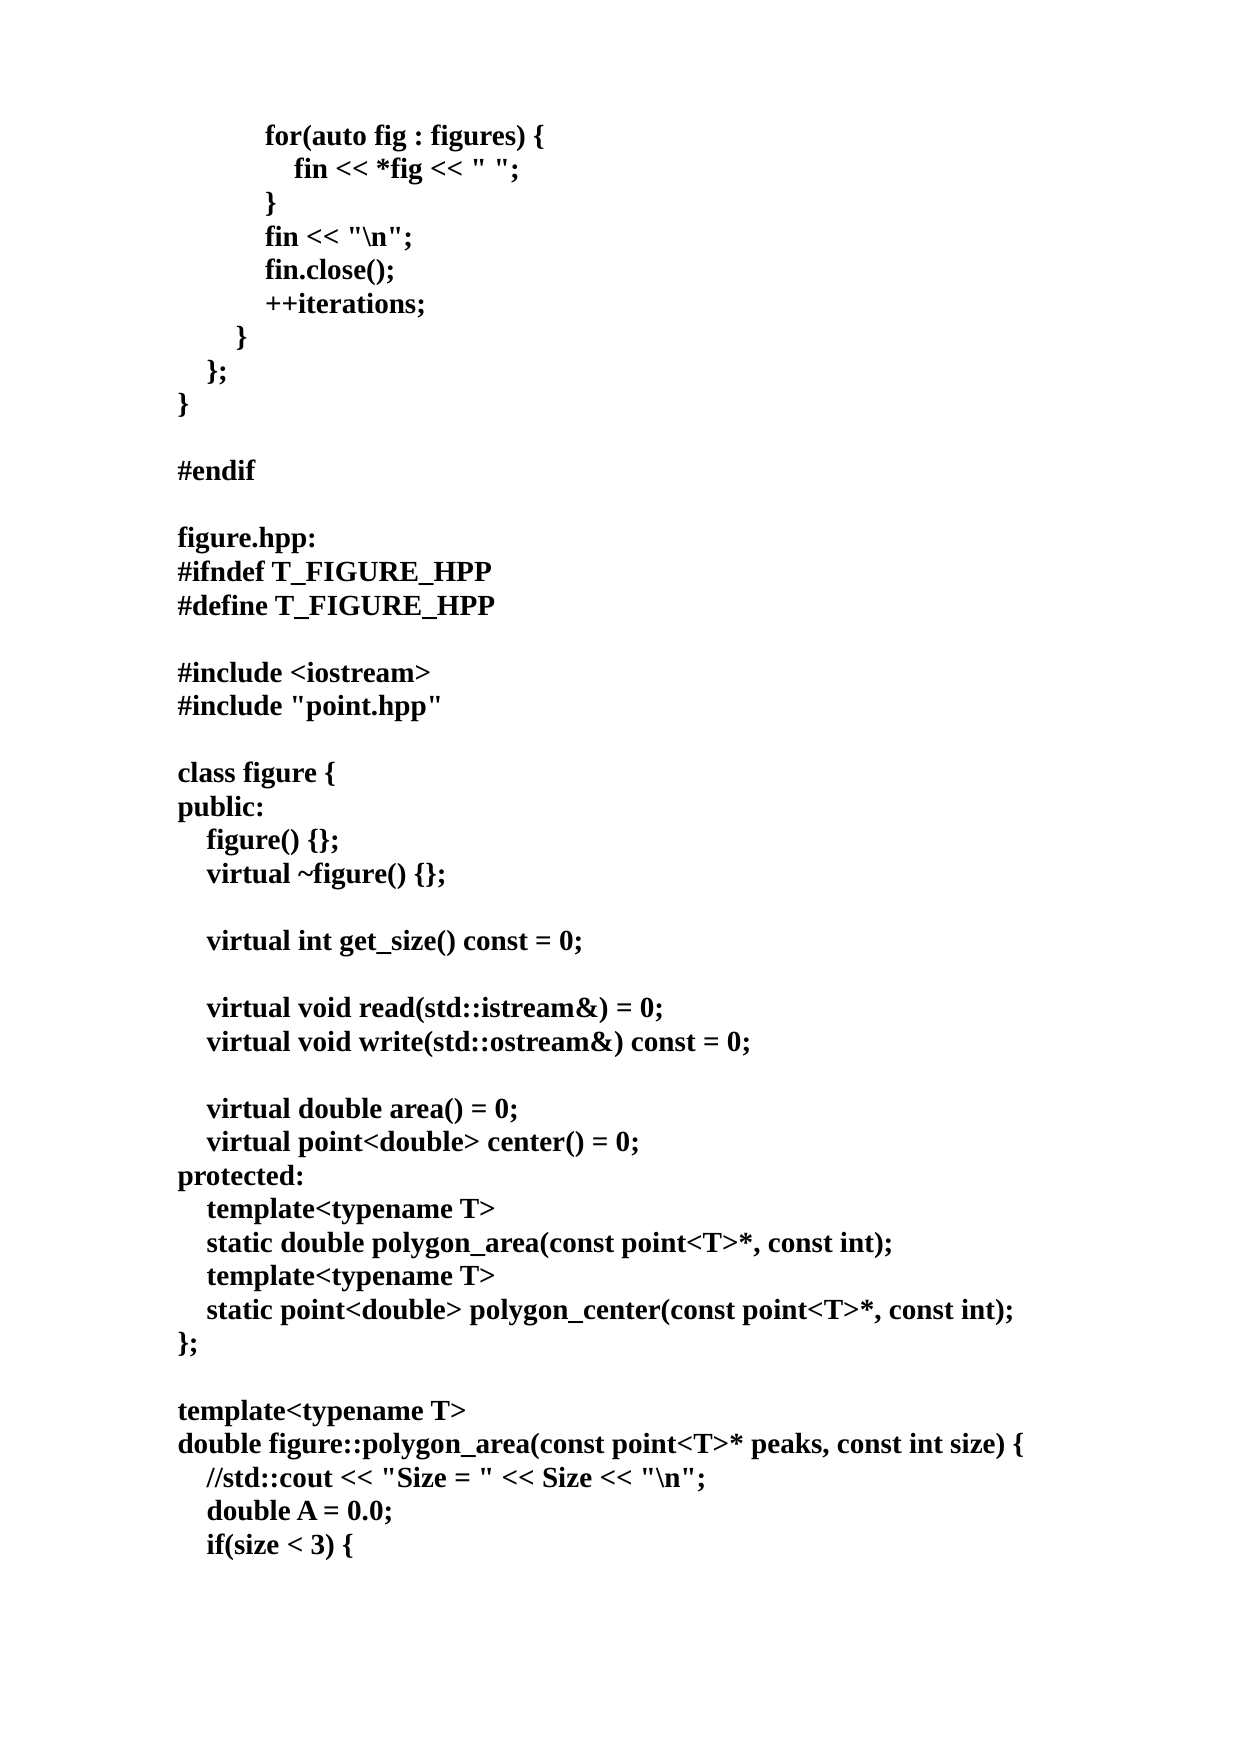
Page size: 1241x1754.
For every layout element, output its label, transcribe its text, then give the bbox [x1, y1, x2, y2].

text double figure::polygon_area(const point<T>* peaks, const int size) { [177, 1426, 1152, 1460]
text double A = 0.0; [177, 1493, 1152, 1527]
text } [177, 185, 1152, 219]
text for(auto fig : figures) { [177, 118, 1152, 152]
text template<typename T> [177, 1393, 1152, 1426]
text }; [177, 353, 1152, 386]
text //std::cout << "Size = " << Size << "\n"; [177, 1460, 1152, 1493]
text virtual void read(std::istream&) = 0; [177, 990, 1152, 1024]
text ++iterations; [177, 286, 1152, 319]
text virtual point<double> center() = 0; [177, 1124, 1152, 1158]
text template<typename T> [177, 1191, 1152, 1225]
text } [177, 386, 1152, 420]
text fin << "\n"; [177, 219, 1152, 252]
text } [177, 319, 1152, 353]
text static double polygon_area(const point<T>*, const int); [177, 1225, 1152, 1258]
text virtual ~figure() {}; [177, 856, 1152, 889]
text class figure { [177, 755, 1152, 789]
text }; [177, 1326, 1152, 1359]
text #include "point.hpp" [177, 688, 1152, 722]
text #define T_FIGURE_HPP [177, 588, 1152, 621]
text #ifndef T_FIGURE_HPP [177, 554, 1152, 588]
text virtual void write(std::ostream&) const = 0; [177, 1024, 1152, 1057]
text virtual int get_size() const = 0; [177, 923, 1152, 957]
text fin << *fig << " "; [177, 152, 1152, 185]
text #include <iostream> [177, 655, 1152, 688]
text figure.hpp: [177, 521, 1152, 554]
text fin.close(); [177, 252, 1152, 286]
text static point<double> polygon_center(const point<T>*, const int); [177, 1292, 1152, 1326]
text protected: [177, 1158, 1152, 1191]
text if(size < 3) { [177, 1527, 1152, 1560]
text figure() {}; [177, 822, 1152, 856]
text template<typename T> [177, 1258, 1152, 1292]
text public: [177, 789, 1152, 822]
text #endif [177, 453, 1152, 487]
text virtual double area() = 0; [177, 1091, 1152, 1124]
